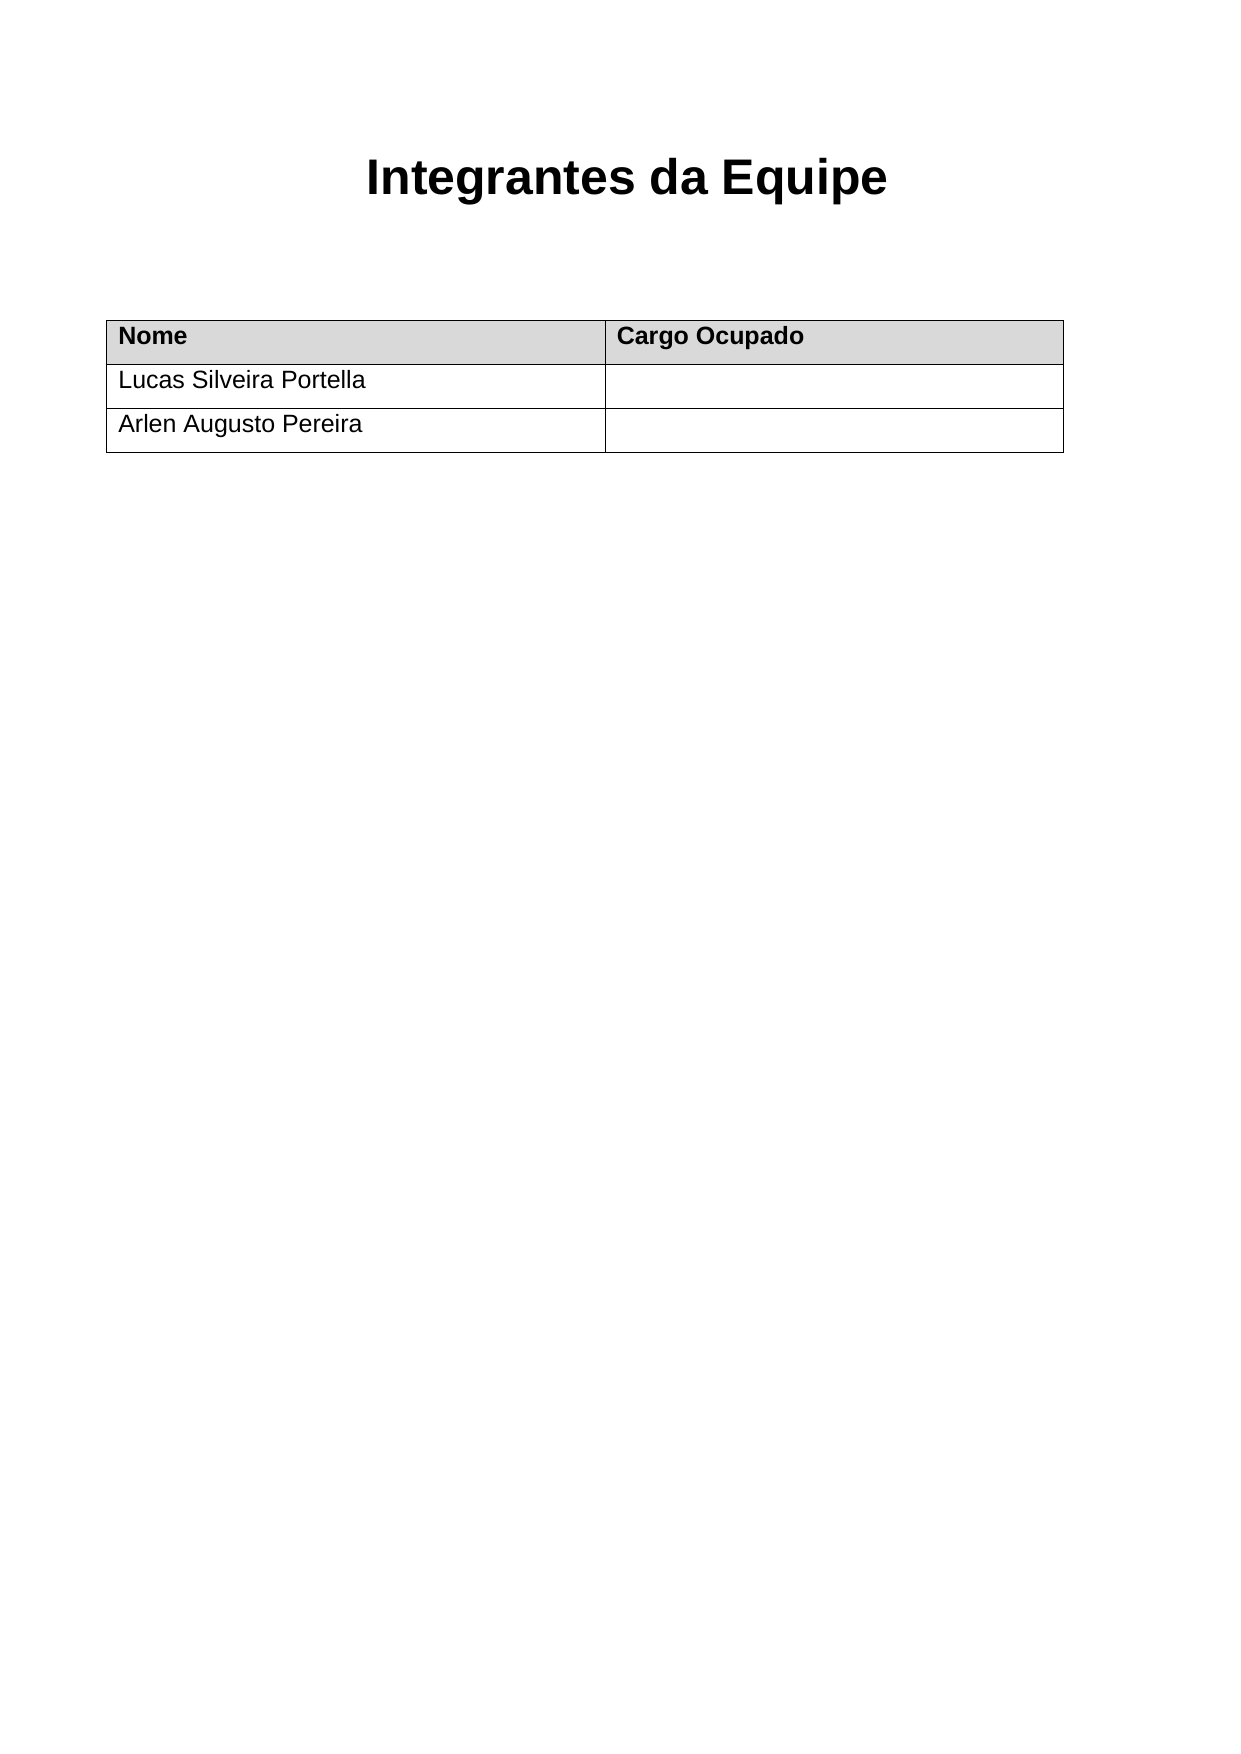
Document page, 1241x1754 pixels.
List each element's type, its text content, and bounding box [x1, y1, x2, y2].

table_cell Lucas Silveira Portella [107, 365, 605, 408]
table_cell [606, 409, 1063, 452]
table_header Cargo Ocupado [606, 321, 1063, 364]
table_cell [606, 365, 1063, 408]
text Integrantes da Equipe [118, 148, 1137, 205]
table_cell Arlen Augusto Pereira [107, 409, 605, 452]
table_header Nome [107, 321, 605, 364]
